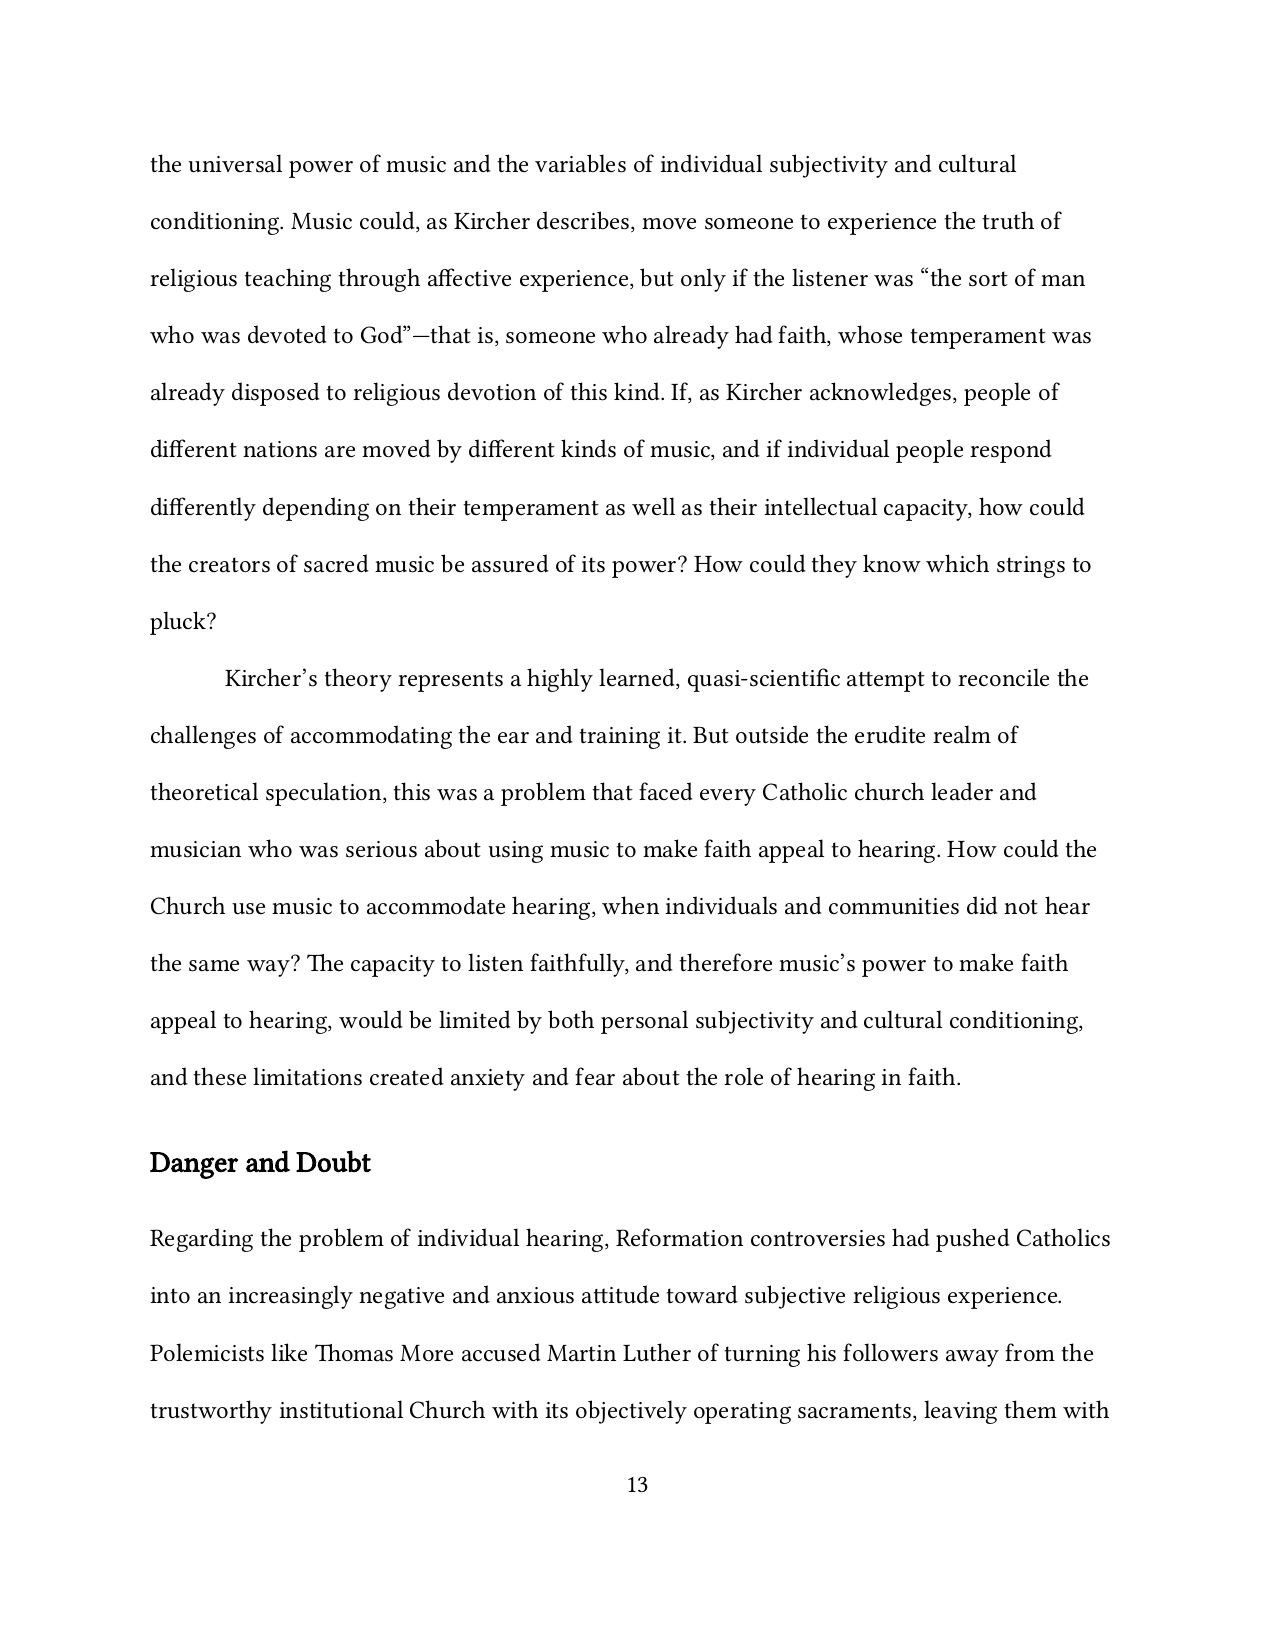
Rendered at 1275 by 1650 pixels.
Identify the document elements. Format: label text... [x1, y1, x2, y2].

text the universal power of music and the variables of individual subjectivity and cultural conditioning. Music could, as Kircher describes, move someone to experience the truth of religious teaching through affective experience, but only if the listener was “the sort of man who was devoted to God”—that is, someone who already had faith, whose temperament was already disposed to religious devotion of this kind. If, as Kircher acknowledges, people of different nations are moved by different kinds of music, and if individual people respond differently depending on their temperament as well as their intellectual capacity, how could the creators of sacred music be assured of its power? How could they know which strings to pluck? [150, 150, 1125, 635]
subtitle Danger and Doubt [150, 1145, 1125, 1179]
text Kircher’s theory represents a highly learned, quasi-scientific attempt to reconcile the challenges of accommodating the ear and training it. But outside the erudite realm of theoretical speculation, this was a problem that faced every Catholic church leader and musician who was serious about using music to make faith appeal to hearing. How could the Church use music to accommodate hearing, when individuals and communities did not hear the same way? The capacity to listen faithfully, and therefore music’s power to make faith appeal to hearing, would be limited by both personal subjectivity and cultural conditioning, and these limitations created anxiety and fear about the role of hearing in faith. [150, 664, 1125, 1092]
text Regarding the problem of individual hearing, Reformation controversies had pushed Catholics into an increasingly negative and anxious attitude toward subjective religious experience. Polemicists like Thomas More accused Martin Luther of turning his followers away from the trustworthy institutional Church with its objectively operating sacraments, leaving them with [150, 1224, 1125, 1424]
